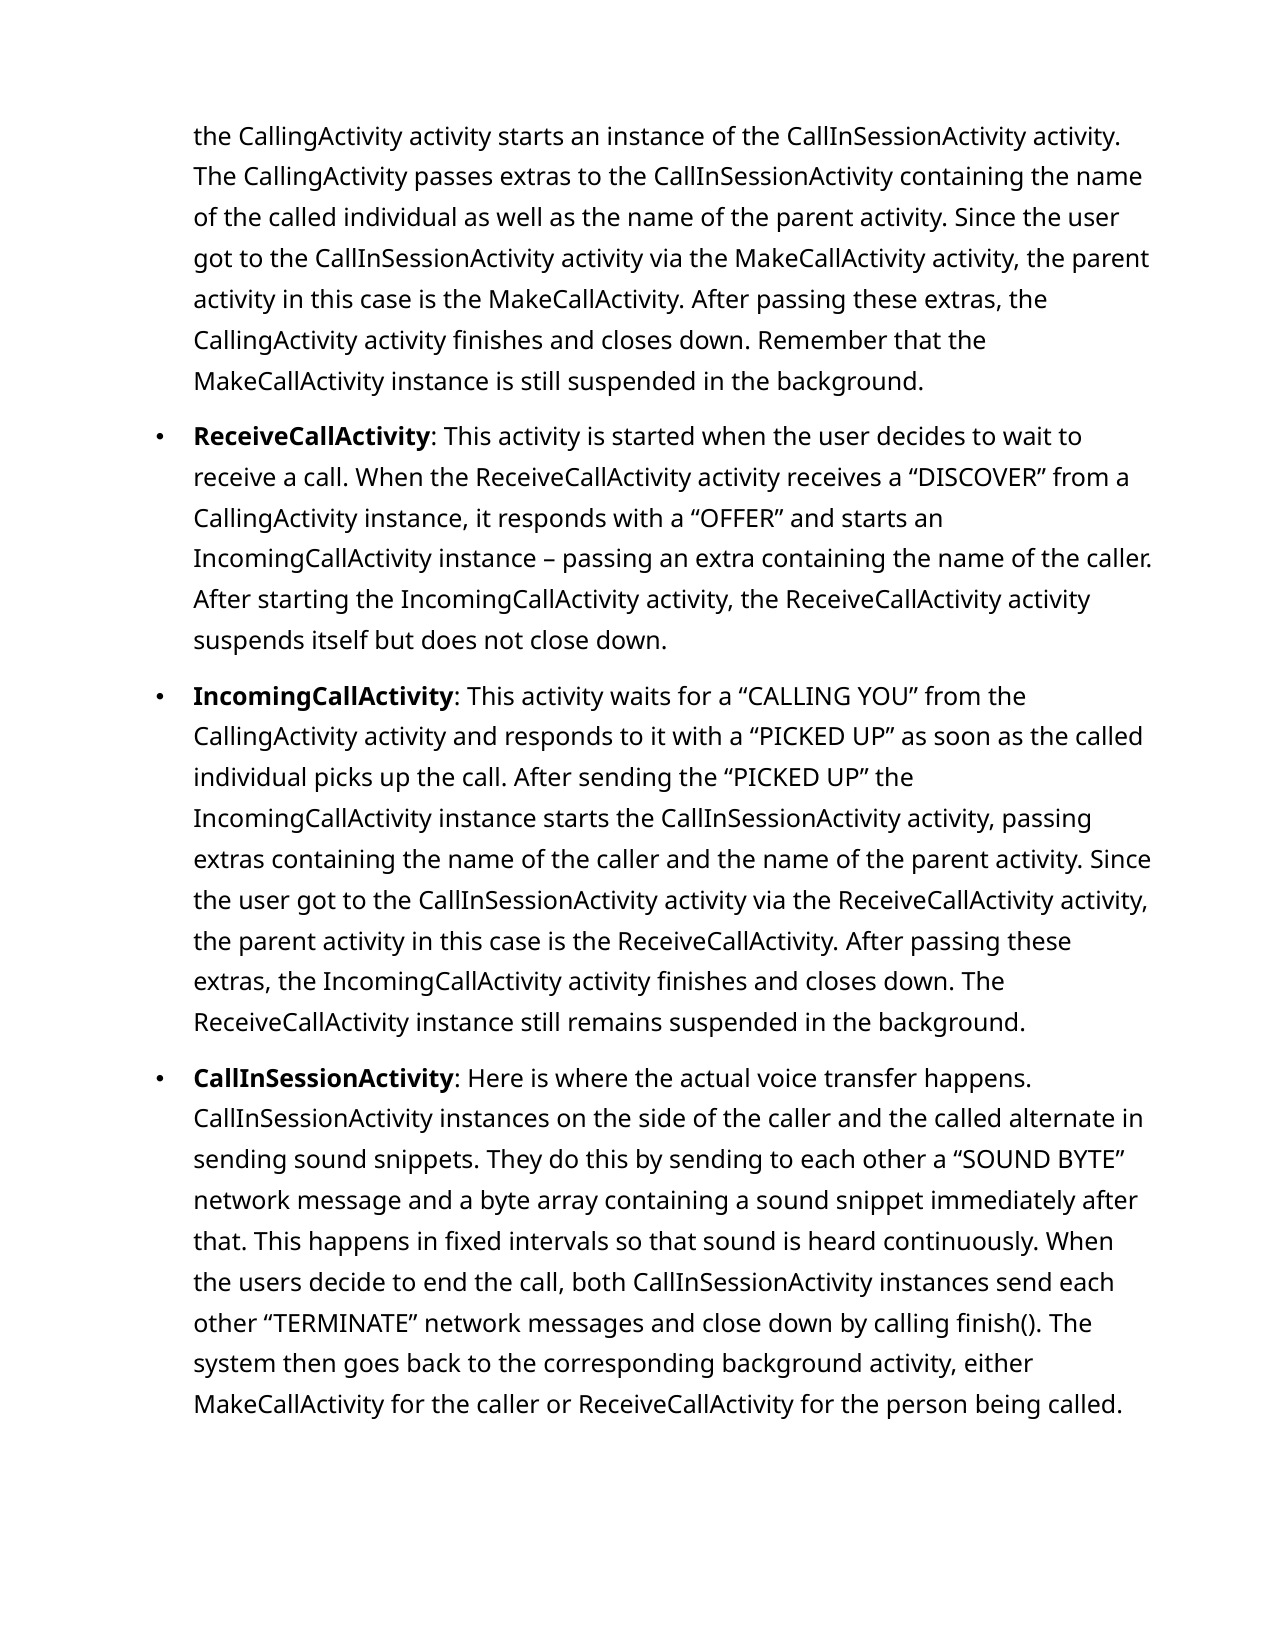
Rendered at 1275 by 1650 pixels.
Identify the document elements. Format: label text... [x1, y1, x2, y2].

list ReceiveCallActivity: This activity is started when the user decides to wait to receive a call. When the ReceiveCallActivity activity receives a “DISCOVER” from a CallingActivity instance, it responds with a “OFFER” and starts an IncomingCallActivity instance – passing an extra containing the name of the caller. After starting the IncomingCallActivity activity, the ReceiveCallActivity activity suspends itself but does not close down. [156, 418, 1157, 657]
list IncomingCallActivity: This activity waits for a “CALLING YOU” from the CallingActivity activity and responds to it with a “PICKED UP” as soon as the called individual picks up the call. After sending the “PICKED UP” the IncomingCallActivity instance starts the CallInSessionActivity activity, passing extras containing the name of the caller and the name of the parent activity. Since the user got to the CallInSessionActivity activity via the ReceiveCallActivity activity, the parent activity in this case is the ReceiveCallActivity. After passing these extras, the IncomingCallActivity activity finishes and closes down. The ReceiveCallActivity instance still remains suspended in the background. [156, 678, 1157, 1039]
list the CallingActivity activity starts an instance of the CallInSessionActivity activity. The CallingActivity passes extras to the CallInSessionActivity containing the name of the called individual as well as the name of the parent activity. Since the user got to the CallInSessionActivity activity via the MakeCallActivity activity, the parent activity in this case is the MakeCallActivity. After passing these extras, the CallingActivity activity finishes and closes down. Remember that the MakeCallActivity instance is still suspended in the background. [156, 118, 1157, 397]
list CallInSessionActivity: Here is where the actual voice transfer happens. CallInSessionActivity instances on the side of the caller and the called alternate in sending sound snippets. They do this by sending to each other a “SOUND BYTE” network message and a byte array containing a sound snippet immediately after that. This happens in fixed intervals so that sound is heard continuously. When the users decide to end the call, both CallInSessionActivity instances send each other “TERMINATE” network messages and close down by calling finish(). The system then goes back to the corresponding background activity, either MakeCallActivity for the caller or ReceiveCallActivity for the person being called. [156, 1060, 1157, 1421]
